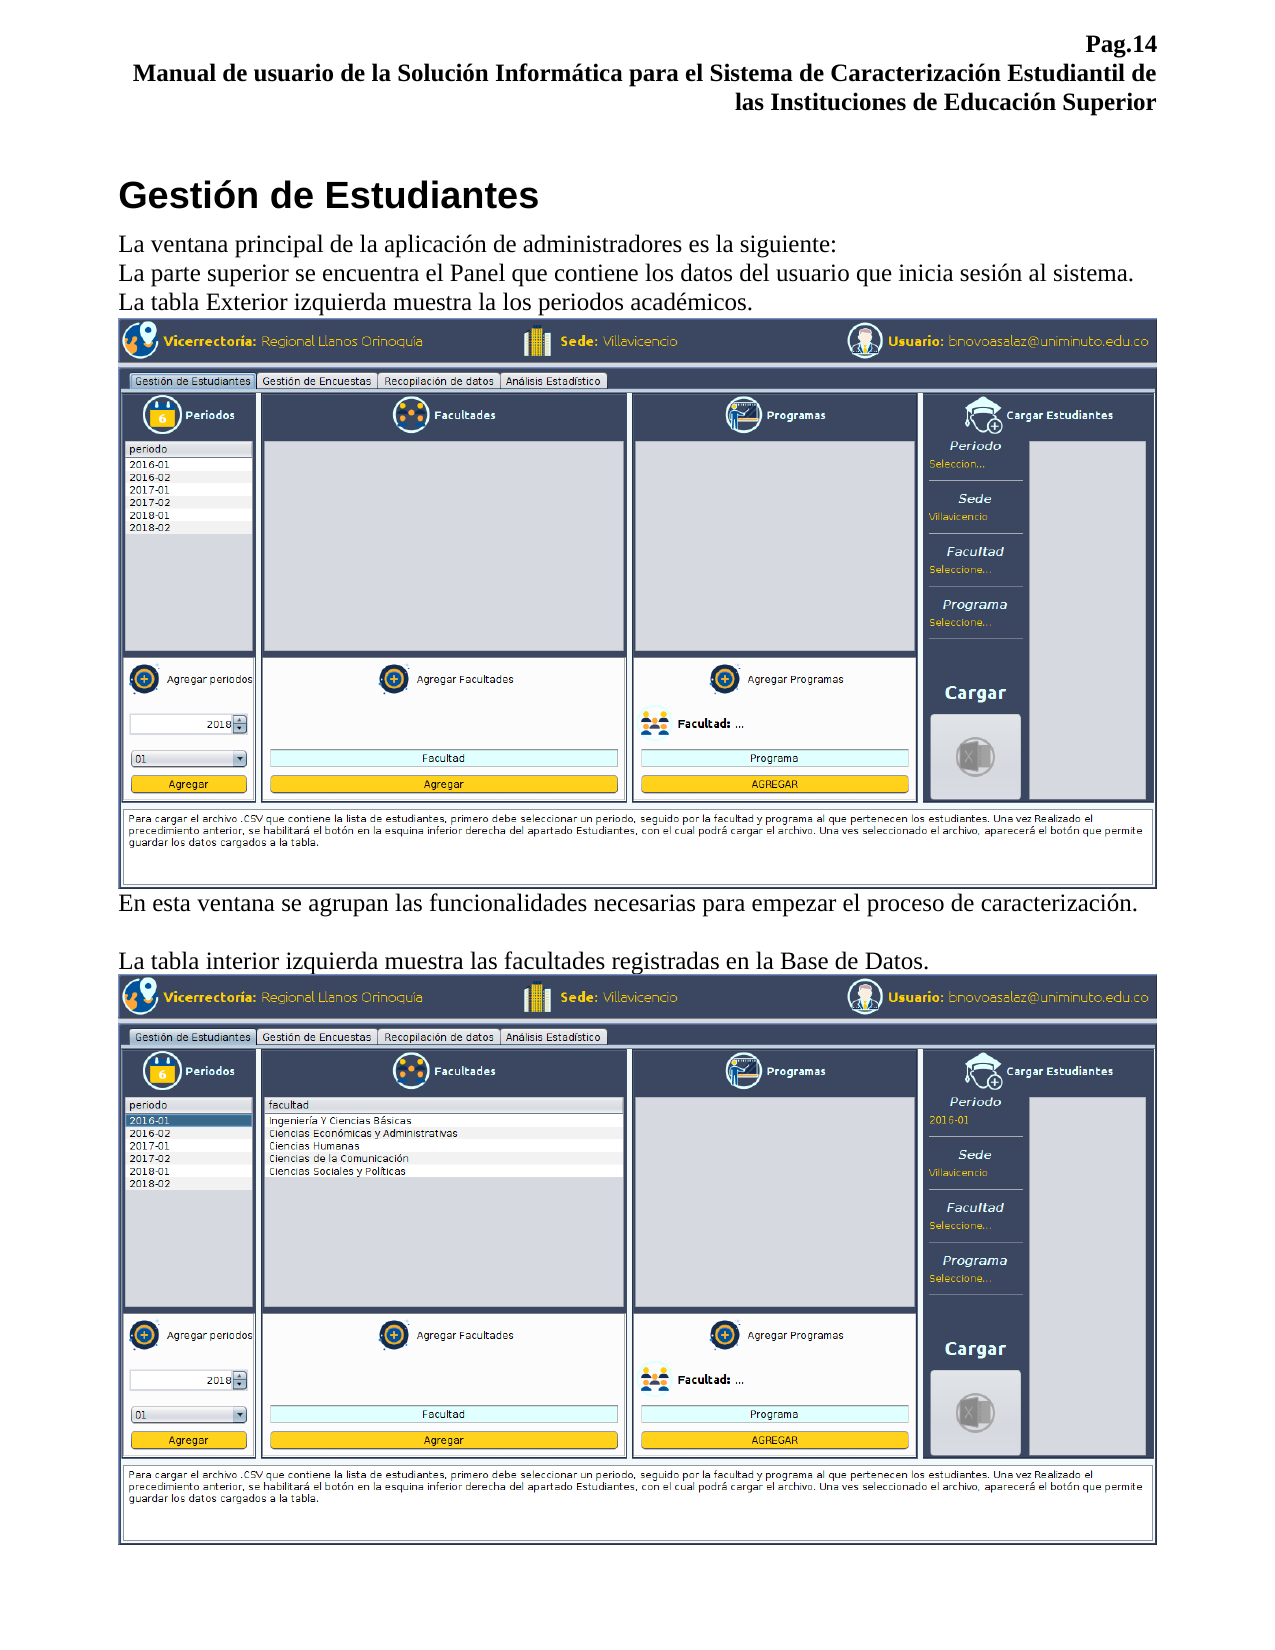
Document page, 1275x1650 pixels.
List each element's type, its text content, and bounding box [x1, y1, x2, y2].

text La tabla interior izquierda muestra las facultades registradas en la Base de Datos. [118, 946, 1157, 974]
text La tabla Exterior izquierda muestra la los periodos académicos. [118, 287, 1157, 315]
picture [118, 318, 1157, 889]
text En esta ventana se agrupan las funcionalidades necesarias para empezar el proceso de caracterización. [118, 889, 1157, 917]
text La parte superior se encuentra el Panel que contiene los datos del usuario que inicia sesión al sistema. [118, 258, 1157, 287]
picture [118, 974, 1157, 1545]
subtitle Gestión de Estudiantes [118, 173, 1157, 217]
text La ventana principal de la aplicación de administradores es la siguiente: [118, 229, 1157, 258]
